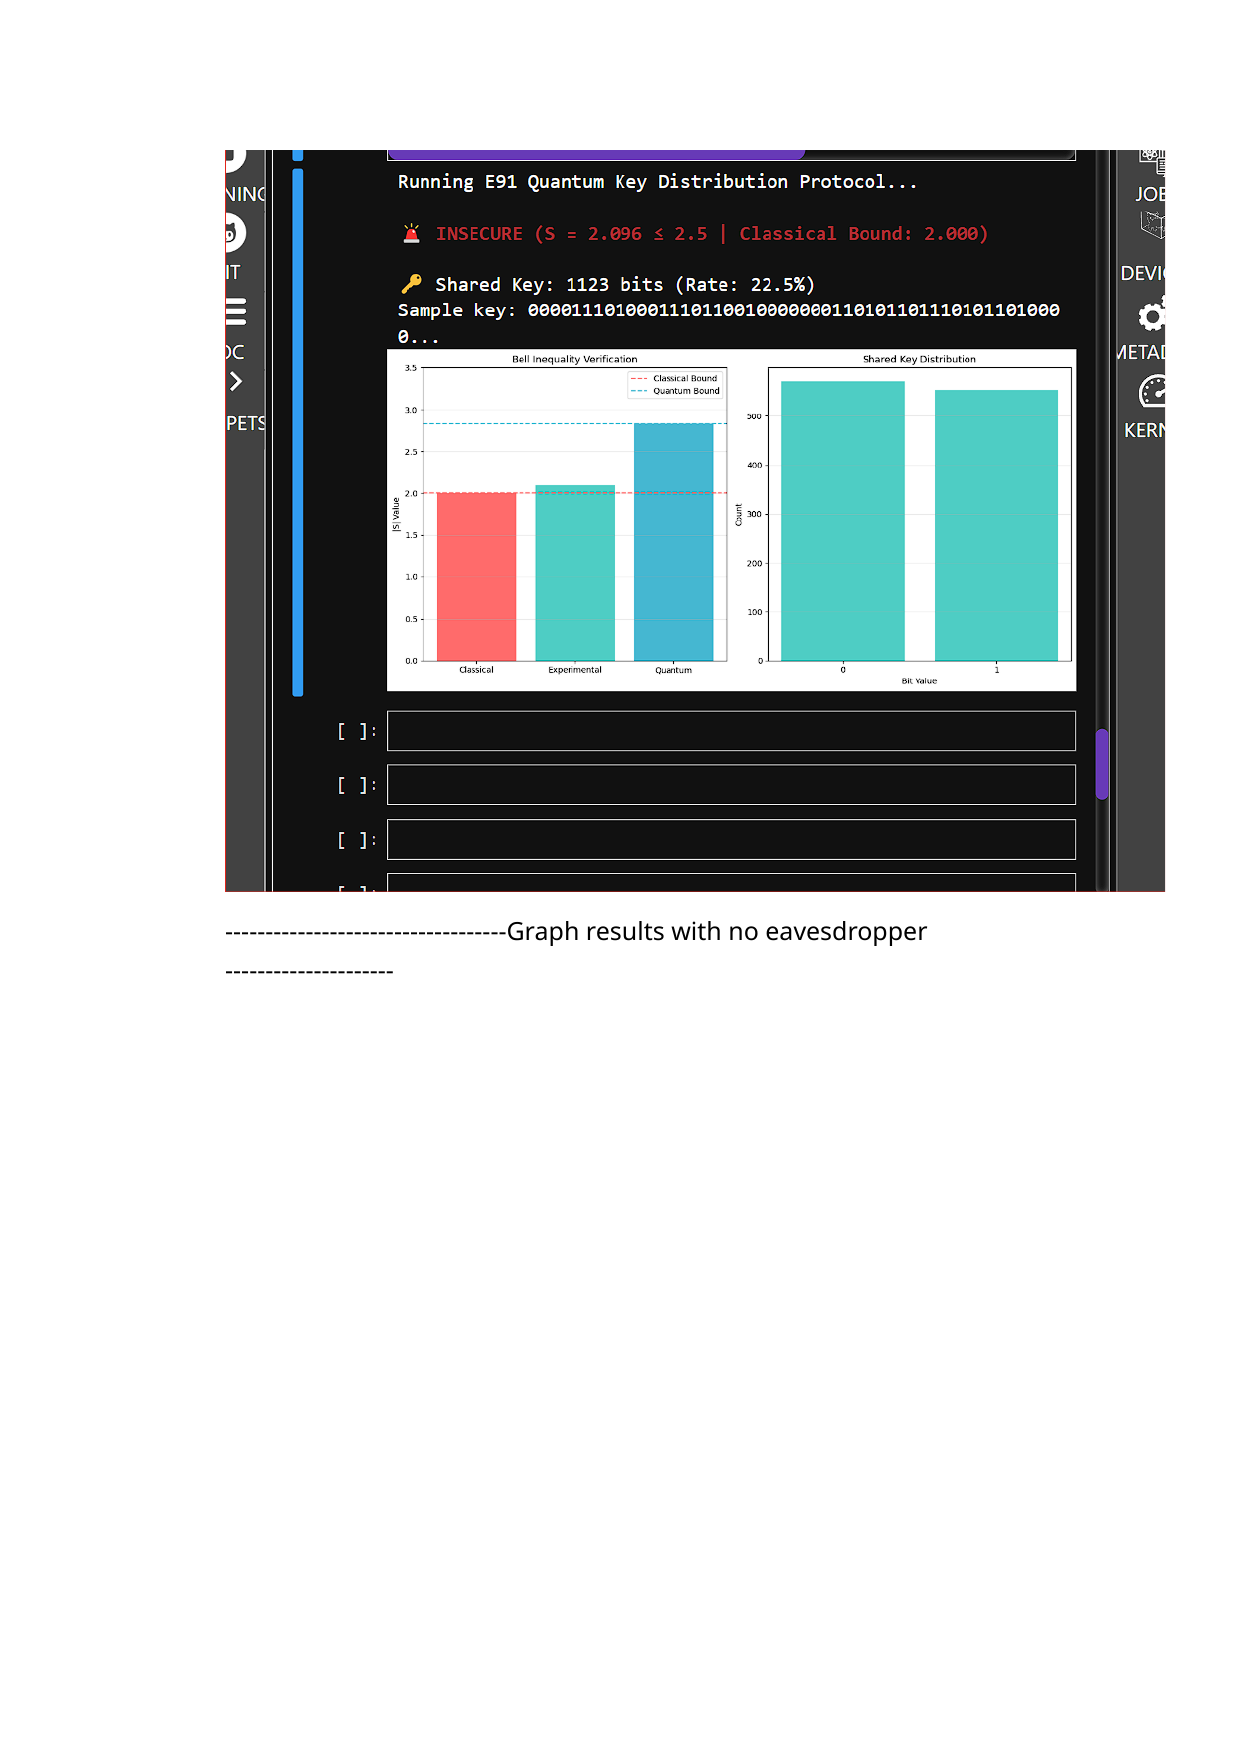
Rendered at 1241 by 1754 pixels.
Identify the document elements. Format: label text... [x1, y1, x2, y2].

text -----------------------------------Graph results with no eavesdropper --------------------- [225, 913, 1090, 986]
